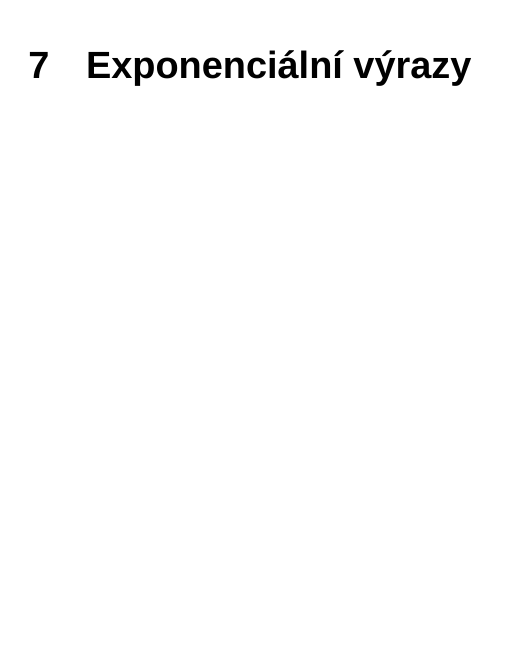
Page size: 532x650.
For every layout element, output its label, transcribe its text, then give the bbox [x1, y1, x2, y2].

subtitle Exponenciální výrazy [18, 43, 514, 86]
